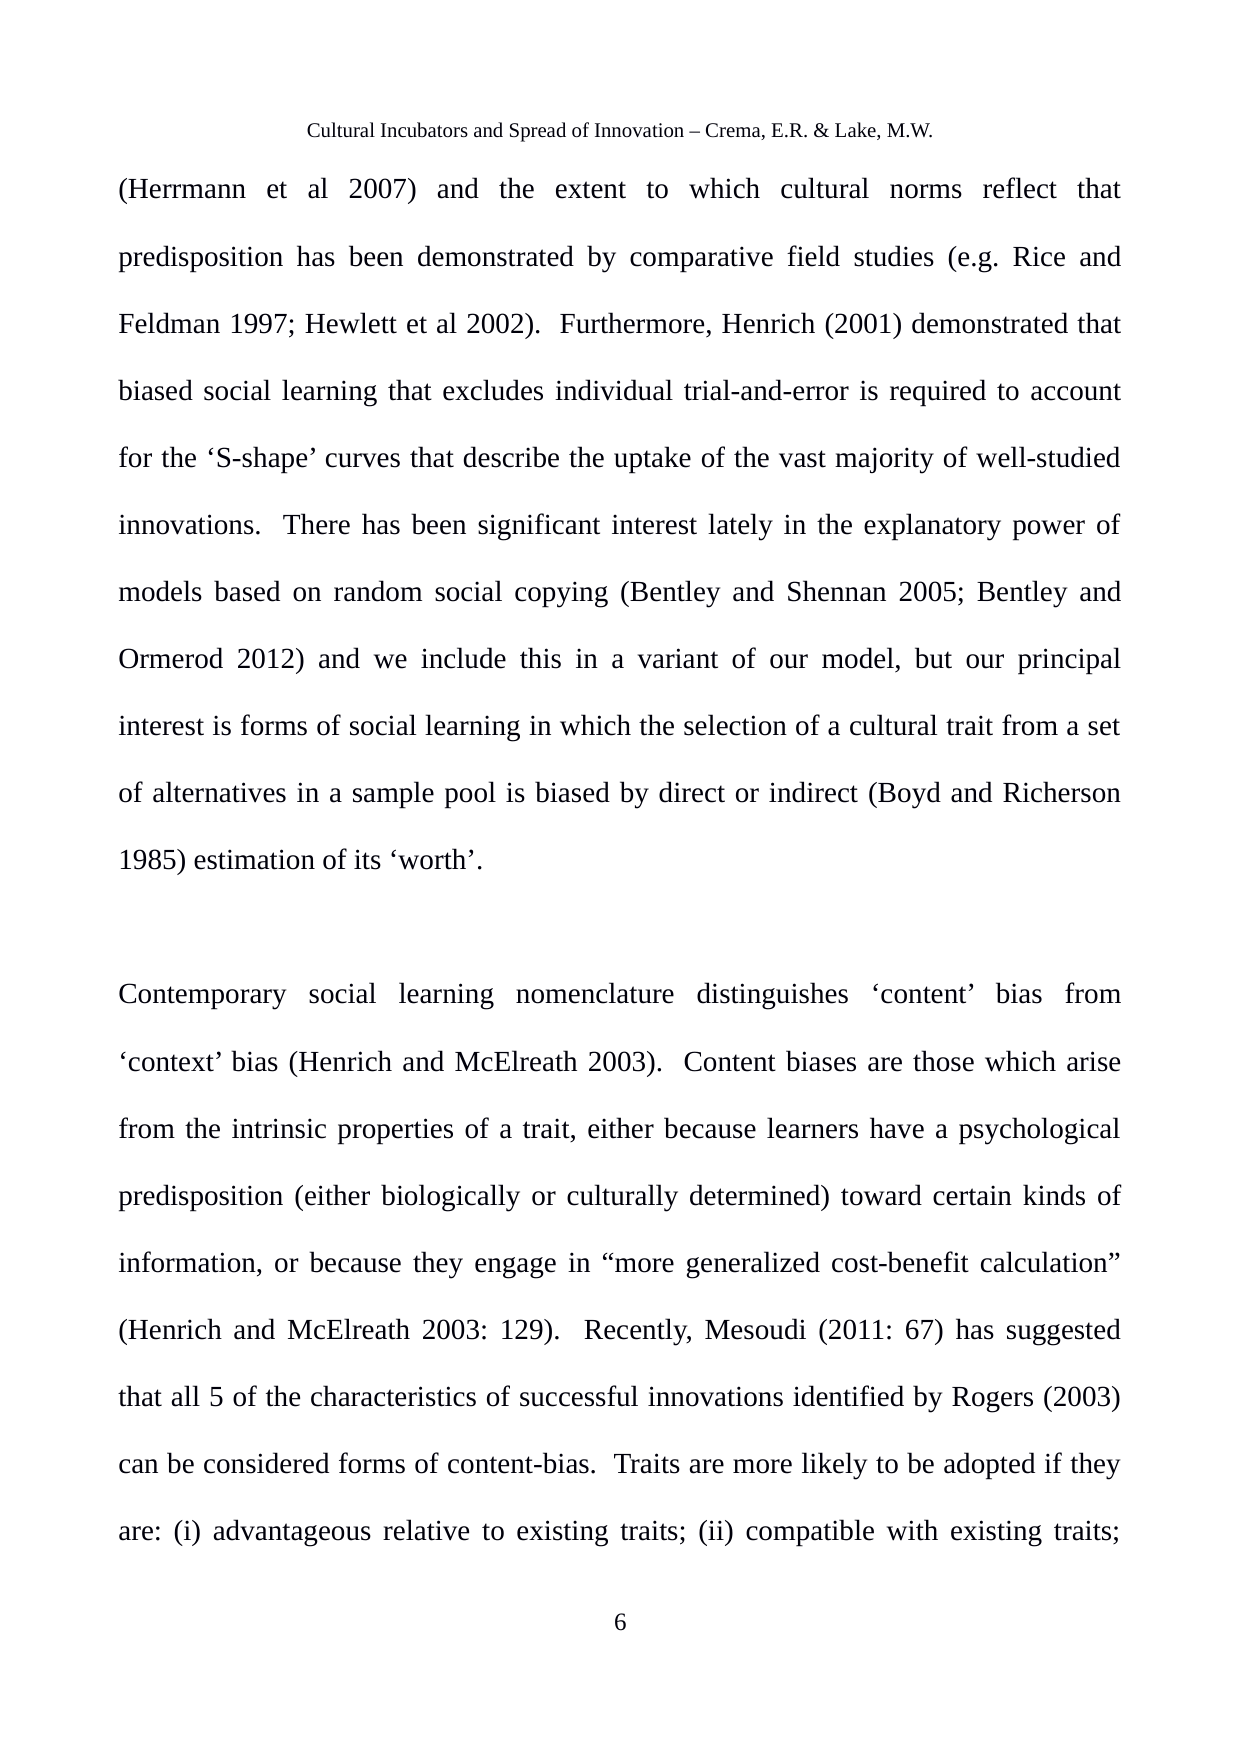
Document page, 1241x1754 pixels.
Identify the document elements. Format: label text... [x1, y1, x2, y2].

text (Herrmann et al 2007) and the extent to which cultural norms reflect that predisposition has been demonstrated by comparative field studies (e.g. Rice and Feldman 1997; Hewlett et al 2002). Furthermore, Henrich (2001) demonstrated that biased social learning that excludes individual trial-and-error is required to account for the ‘S-shape’ curves that describe the uptake of the vast majority of well-studied innovations. There has been significant interest lately in the explanatory power of models based on random social copying (Bentley and Shennan 2005; Bentley and Ormerod 2012) and we include this in a variant of our model, but our principal interest is forms of social learning in which the selection of a cultural trait from a set of alternatives in a sample pool is biased by direct or indirect (Boyd and Richerson 1985) estimation of its ‘worth’. [118, 172, 1122, 876]
text Contemporary social learning nomenclature distinguishes ‘content’ bias from ‘context’ bias (Henrich and McElreath 2003). Content biases are those which arise from the intrinsic properties of a trait, either because learners have a psychological predisposition (either biologically or culturally determined) toward certain kinds of information, or because they engage in “more generalized cost-benefit calculation” (Henrich and McElreath 2003: 129). Recently, Mesoudi (2011: 67) has suggested that all 5 of the characteristics of successful innovations identified by Rogers (2003) can be considered forms of content-bias. Traits are more likely to be adopted if they are: (i) advantageous relative to existing traits; (ii) compatible with existing traits; [118, 977, 1122, 1547]
